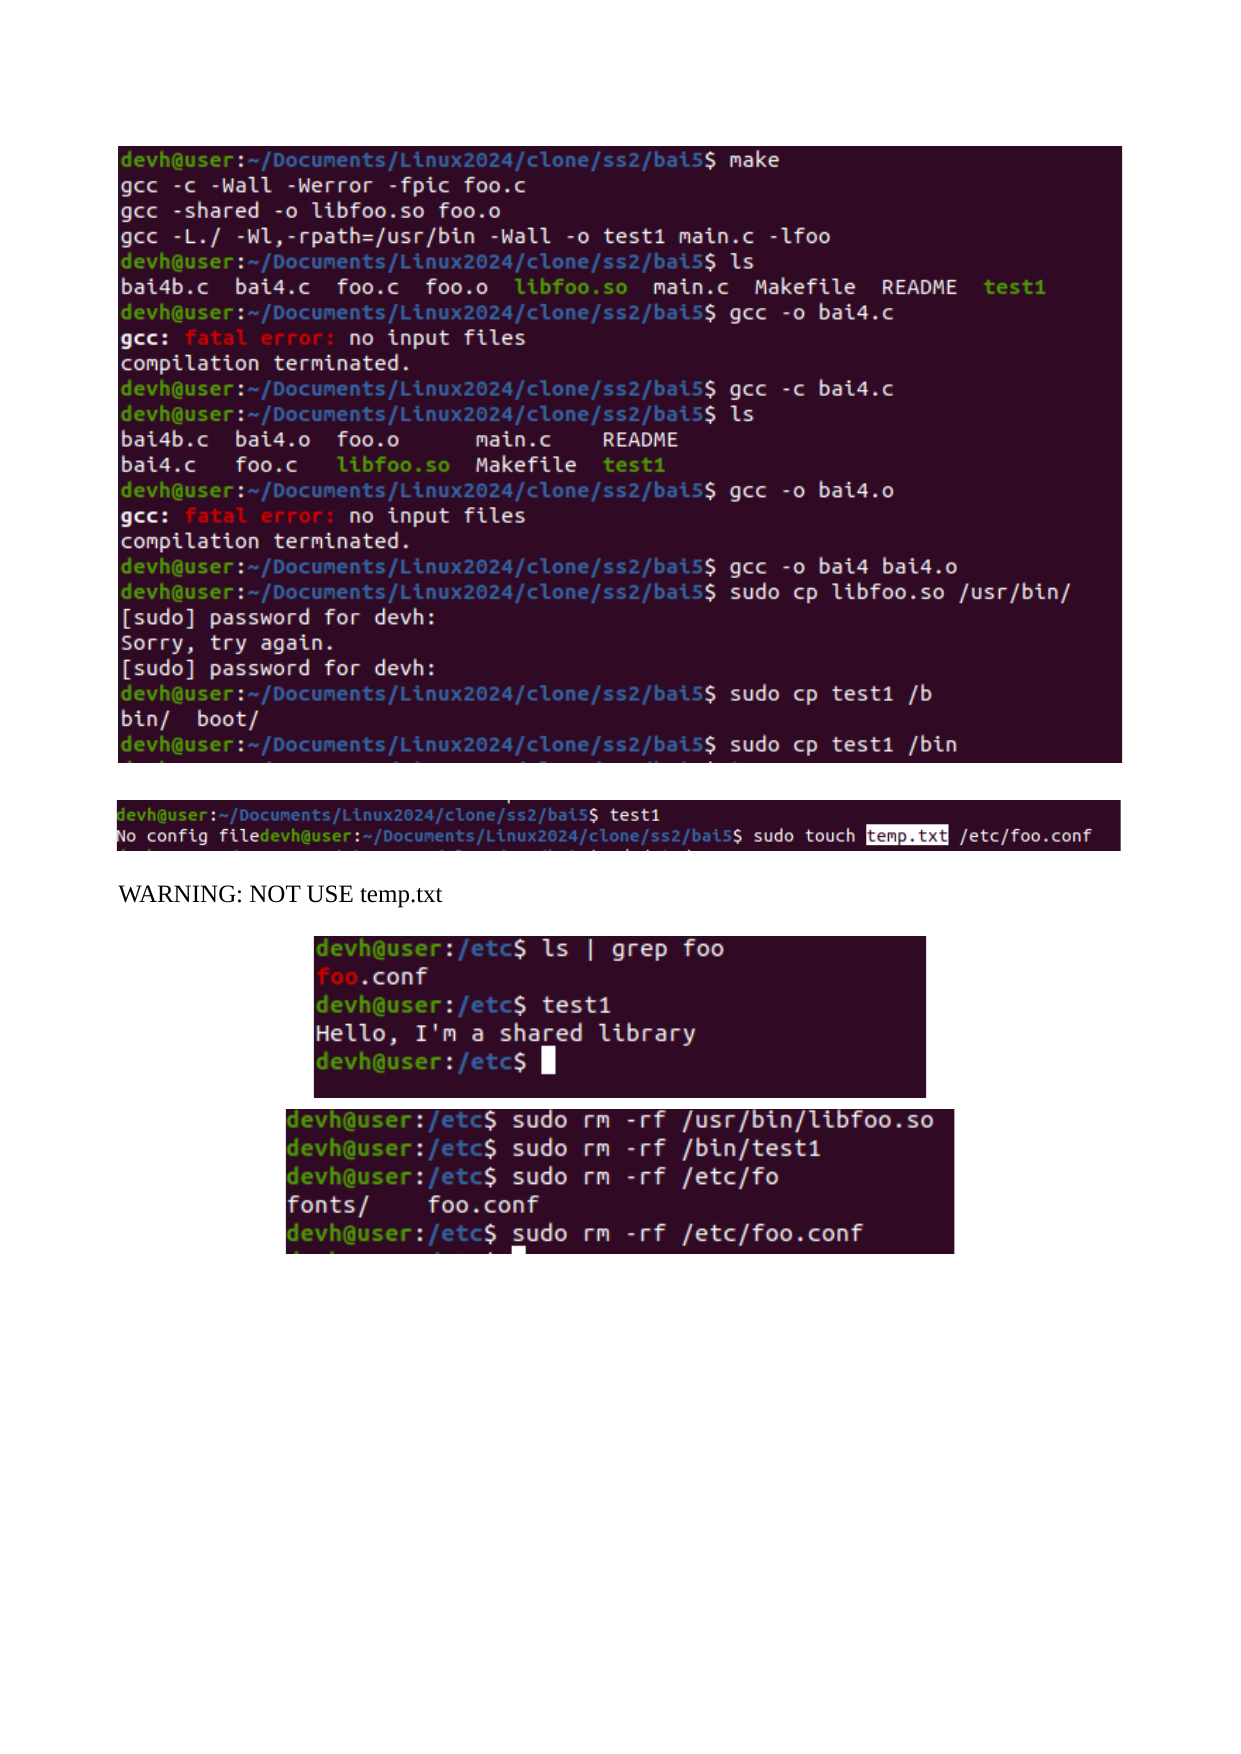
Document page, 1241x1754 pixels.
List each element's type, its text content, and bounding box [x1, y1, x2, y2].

picture [116, 800, 1121, 851]
picture [285, 1109, 955, 1254]
picture [118, 146, 1123, 763]
text WARNING: NOT USE temp.txt [118, 763, 1122, 908]
picture [313, 936, 927, 1098]
